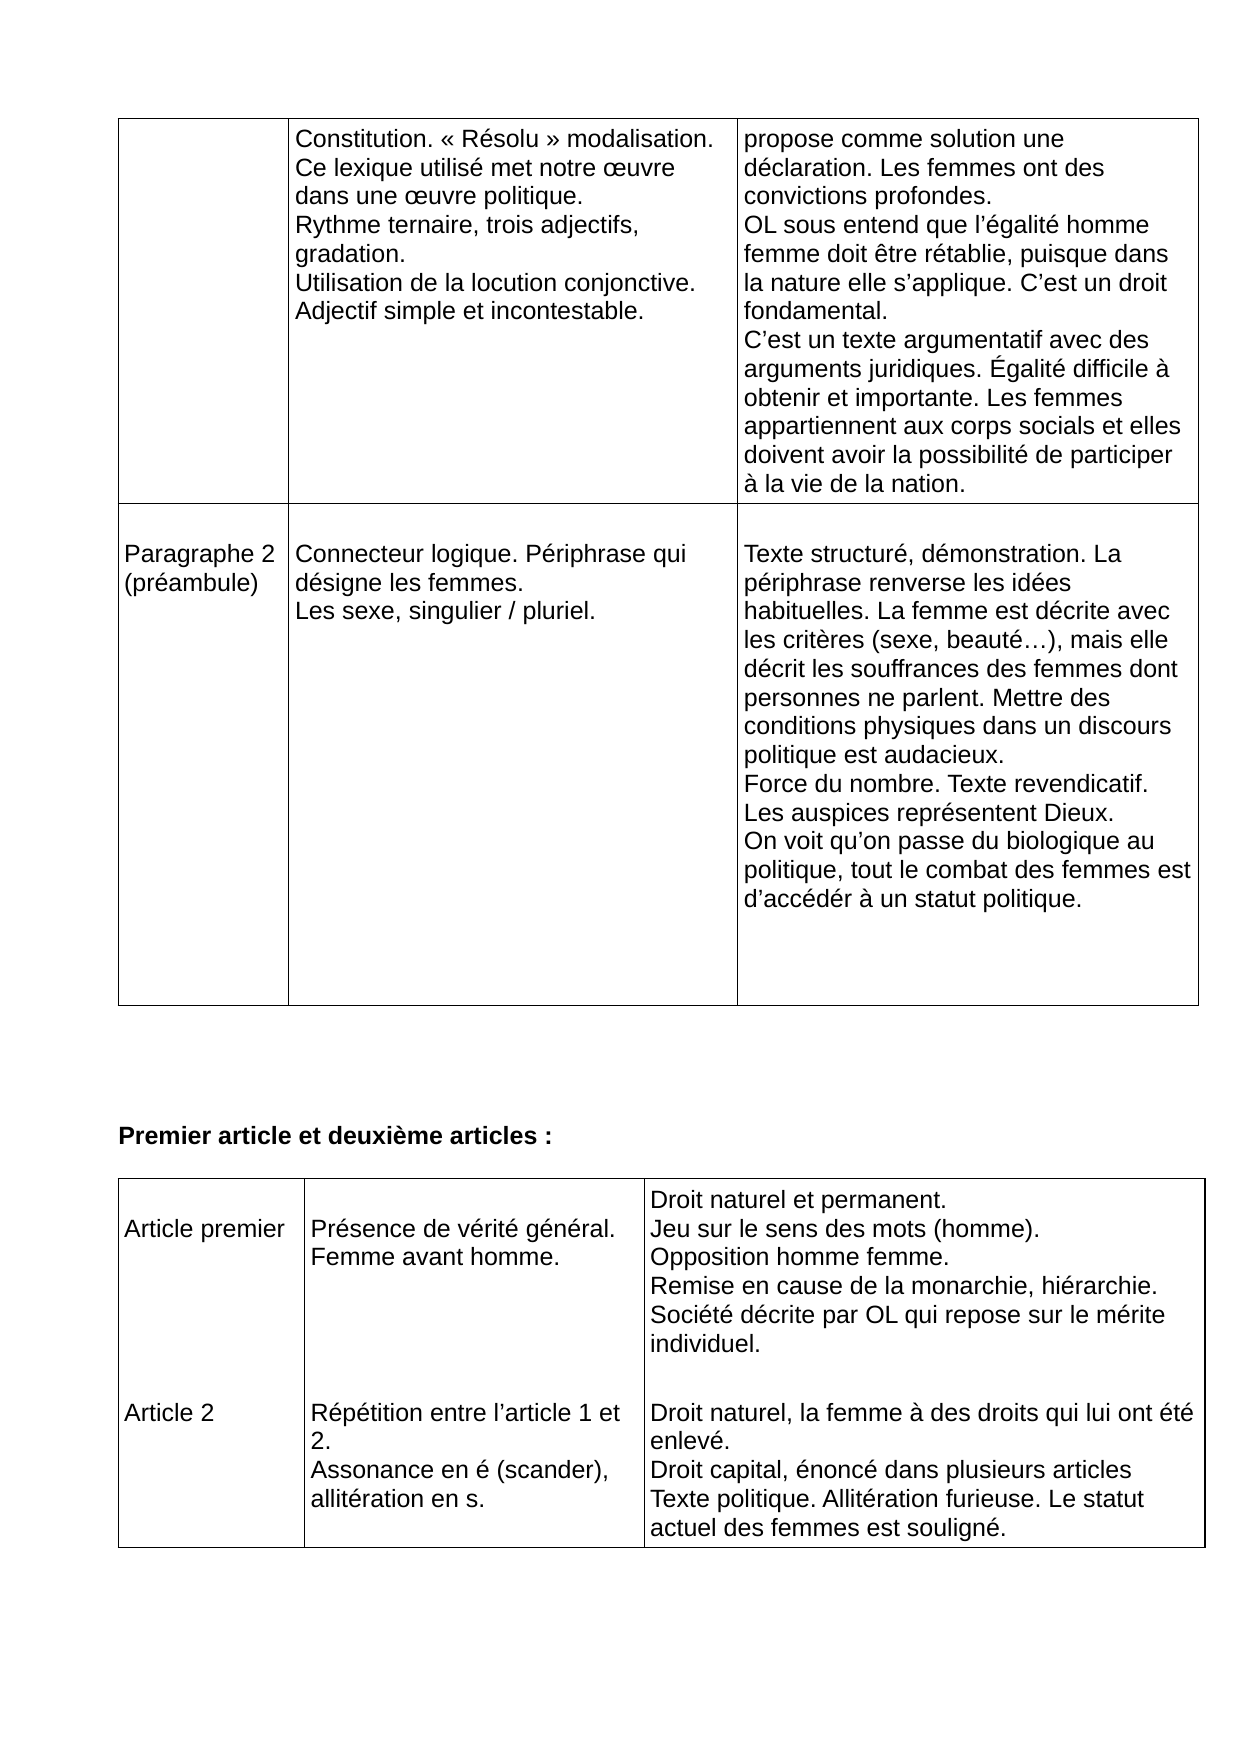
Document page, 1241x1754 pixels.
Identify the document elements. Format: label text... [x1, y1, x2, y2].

table_header Droit naturel et permanent. Jeu sur le sens des mots (homme). Opposition homme femme. Remise en cause de la monarchie, hiérarchie. Société décrite par OL qui repose sur le mérite individuel. [645, 1179, 1204, 1363]
table_header Présence de vérité général. Femme avant homme. [305, 1179, 644, 1363]
table_cell Paragraphe 2 (préambule) [119, 504, 288, 1004]
table_cell Droit naturel, la femme à des droits qui lui ont été enlevé. Droit capital, énoncé dans plusieurs articles Texte politique. Allitération furieuse. Le statut actuel des femmes est souligné. [645, 1363, 1204, 1547]
table_cell Texte structuré, démonstration. La périphrase renverse les idées habituelles. La femme est décrite avec les critères (sexe, beauté…), mais elle décrit les souffrances des femmes dont personnes ne parlent. Mettre des conditions physiques dans un discours politique est audacieux. Force du nombre. Texte revendicatif. Les auspices représentent Dieux. On voit qu’on passe du biologique au politique, tout le combat des femmes est d’accédér à un statut politique. [738, 504, 1198, 1004]
table_cell propose comme solution une déclaration. Les femmes ont des convictions profondes. OL sous entend que l’égalité homme femme doit être rétablie, puisque dans la nature elle s’applique. C’est un droit fondamental. C’est un texte argumentatif avec des arguments juridiques. Égalité difficile à obtenir et importante. Les femmes appartiennent aux corps socials et elles doivent avoir la possibilité de participer à la vie de la nation. [738, 119, 1198, 503]
table_cell Connecteur logique. Périphrase qui désigne les femmes. Les sexe, singulier / pluriel. [289, 504, 737, 1004]
table_cell Constitution. « Résolu » modalisation. Ce lexique utilisé met notre œuvre dans une œuvre politique. Rythme ternaire, trois adjectifs, gradation. Utilisation de la locution conjonctive. Adjectif simple et incontestable. [289, 119, 737, 503]
table_header Article premier [119, 1179, 304, 1363]
table_cell [119, 119, 288, 503]
text Premier article et deuxième articles : [118, 1121, 1122, 1149]
table_cell Répétition entre l’article 1 et 2. Assonance en é (scander), allitération en s. [305, 1363, 644, 1547]
table_cell Article 2 [119, 1363, 304, 1547]
